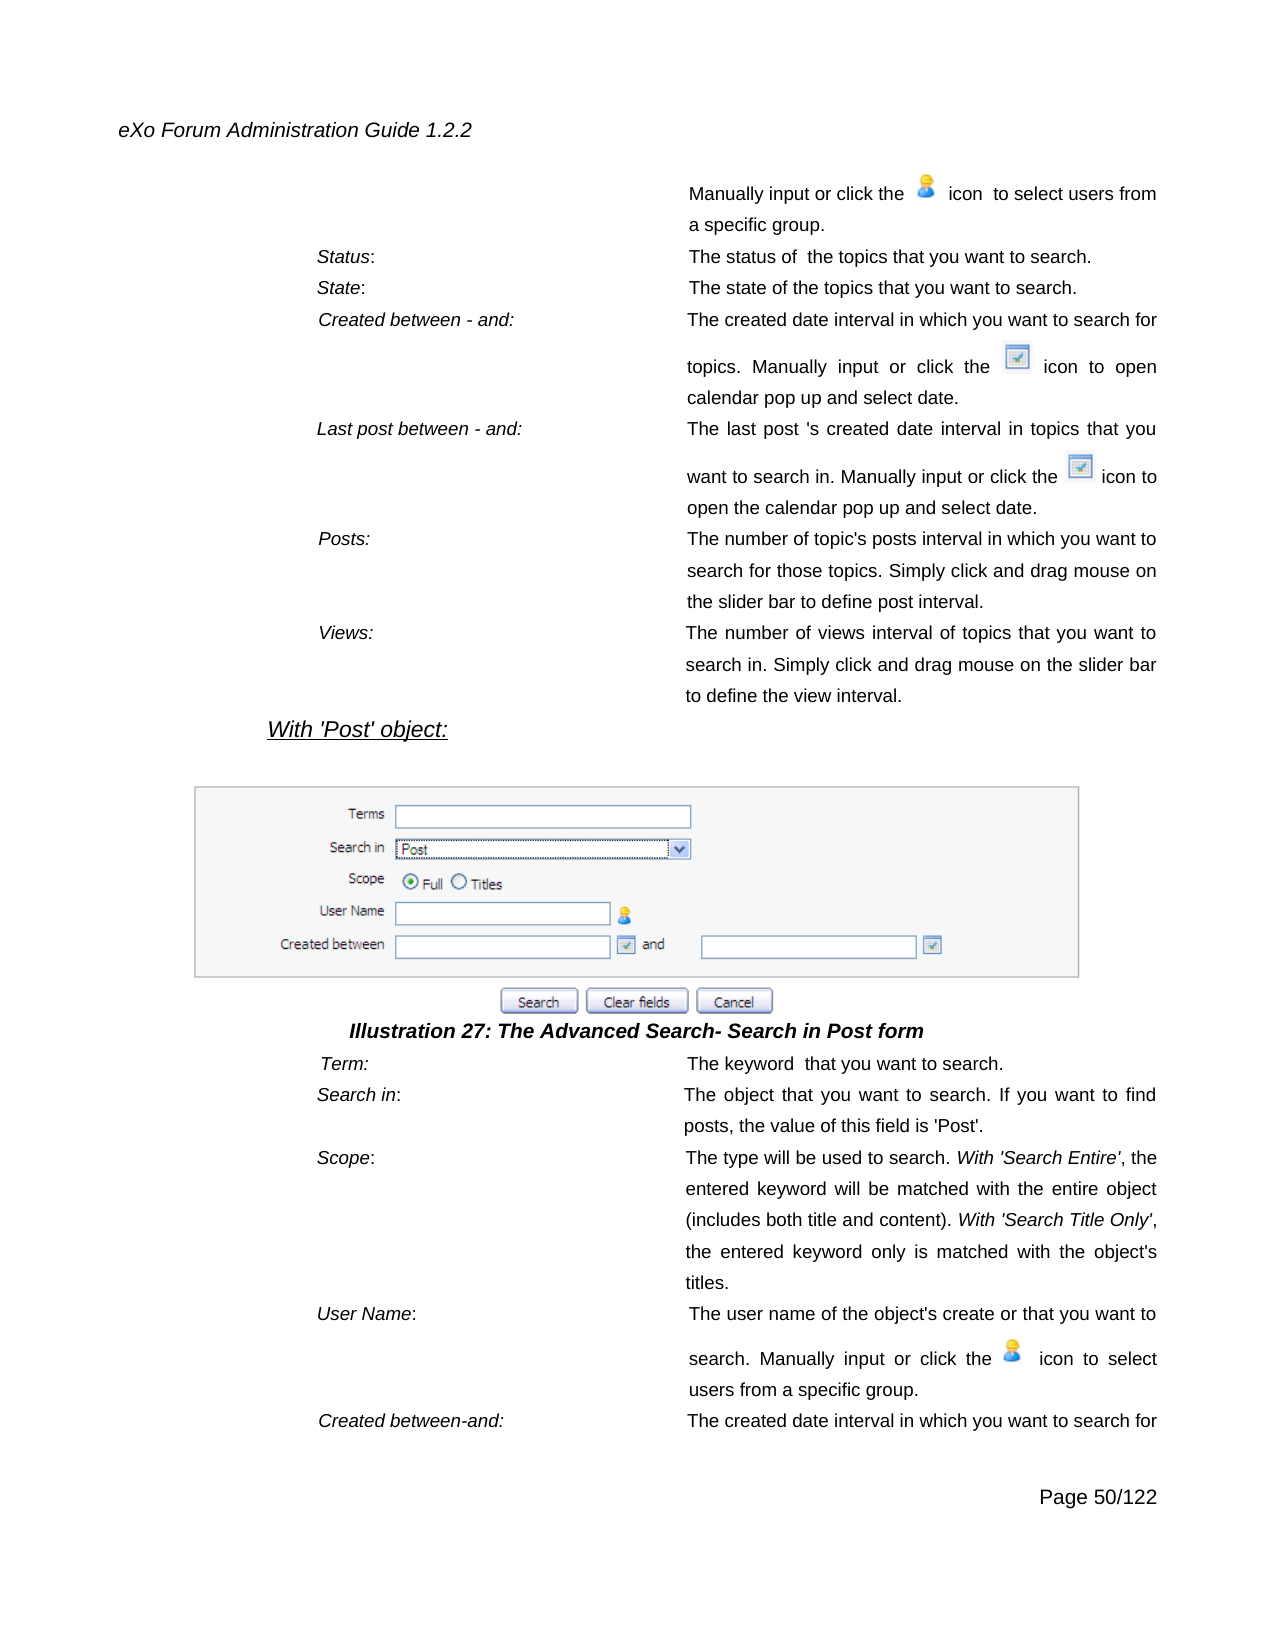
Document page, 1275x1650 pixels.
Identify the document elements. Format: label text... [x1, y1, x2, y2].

text Term: The keyword that you want to search. [171, 755, 1157, 1074]
picture [1064, 450, 1096, 483]
text Illustration 27: The Advanced Search- Search in Post form [171, 782, 1104, 1043]
text Created between-and: The created date interval in which you want to search for [318, 1411, 1157, 1432]
text Last post between - and: The last post 's created date interval in topics that you want to search in. Manually input or click the icon to open the calendar pop up and select date. [317, 419, 1157, 518]
picture [1001, 340, 1033, 374]
text Search in: The object that you want to search. If you want to find posts, the value of this field is 'Post'. [317, 1084, 1157, 1137]
picture [915, 170, 944, 201]
text User Name: The user name of the object's create or that you want to search. Manually input or click the icon to select users from a specific group. [317, 1304, 1157, 1400]
text Views: The number of views interval of topics that you want to search in. Simply click and drag mouse on the slider bar to define the view interval. [318, 623, 1157, 706]
list With 'Post' object: [229, 717, 1157, 742]
text Scope: The type will be used to search. With 'Search Entire', the entered keyword will be matched with the entire object (includes both title and content). With 'Search Title Only', the entered keyword only is matched with the object's titles. [317, 1147, 1157, 1293]
picture [192, 784, 1083, 1020]
picture [1001, 1335, 1030, 1365]
text Created between - and: The created date interval in which you want to search for topics. Manually input or click the icon to open calendar pop up and select date. [318, 309, 1157, 408]
text State: The state of the topics that you want to search. [317, 278, 1157, 298]
text Manually input or click the icon to select users from a specific group. [317, 171, 1157, 236]
text Posts: The number of topic's posts interval in which you want to search for those topics. Simply click and drag mouse on the slider bar to define post interval. [318, 529, 1157, 612]
text Status: The status of the topics that you want to search. [317, 246, 1157, 267]
